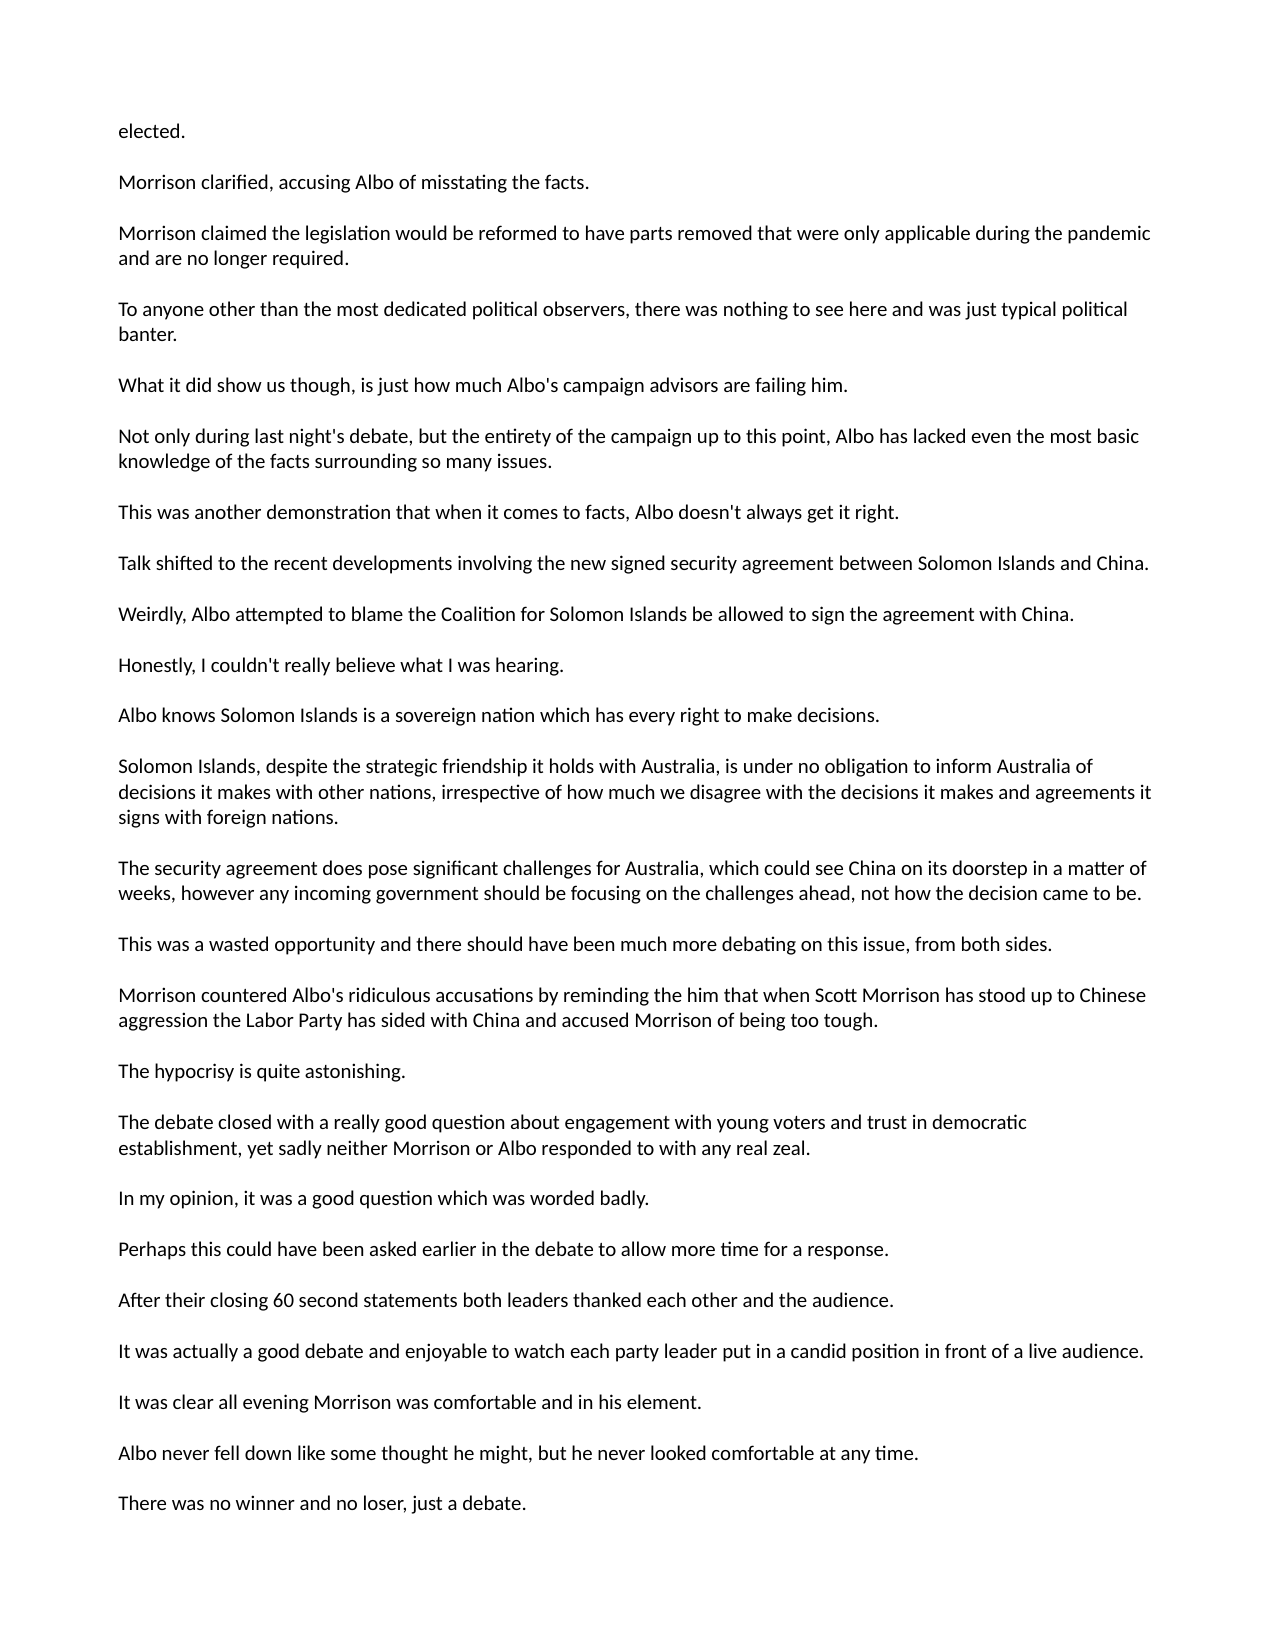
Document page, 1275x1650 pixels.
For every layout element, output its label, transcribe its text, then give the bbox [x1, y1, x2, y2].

text The security agreement does pose significant challenges for Australia, which could see China on its doorstep in a matter of weeks, however any incoming government should be focusing on the challenges ahead, not how the decision came to be. [118, 855, 1157, 906]
text Solomon Islands, despite the strategic friendship it holds with Australia, is under no obligation to inform Australia of decisions it makes with other nations, irrespective of how much we disagree with the decisions it makes and agreements it signs with foreign nations. [118, 753, 1157, 830]
text Morrison claimed the legislation would be reformed to have parts removed that were only applicable during the pandemic and are no longer required. [118, 220, 1157, 271]
text This was a wasted opportunity and there should have been much more debating on this issue, from both sides. [118, 931, 1157, 957]
text It was actually a good debate and enjoyable to watch each party leader put in a candid position in front of a live audience. [118, 1338, 1157, 1363]
text Talk shifted to the recent developments involving the new signed security agreement between Solomon Islands and China. [118, 550, 1157, 576]
text To anyone other than the most dedicated political observers, there was nothing to see here and was just typical political banter. [118, 296, 1157, 347]
text After their closing 60 second statements both leaders thanked each other and the audience. [118, 1287, 1157, 1313]
text The hypocrisy is quite astonishing. [118, 1058, 1157, 1084]
text What it did show us though, is just how much Albo's campaign advisors are failing him. [118, 372, 1157, 398]
text In my opinion, it was a good question which was worded badly. [118, 1186, 1157, 1211]
text It was clear all evening Morrison was comfortable and in his element. [118, 1389, 1157, 1414]
text Weirdly, Albo attempted to blame the Coalition for Solomon Islands be allowed to sign the agreement with China. [118, 601, 1157, 626]
text This was another demonstration that when it comes to facts, Albo doesn't always get it right. [118, 499, 1157, 525]
text There was no winner and no loser, just a debate. [118, 1491, 1157, 1516]
text Albo knows Solomon Islands is a sovereign nation which has every right to make decisions. [118, 703, 1157, 728]
text Perhaps this could have been asked earlier in the debate to allow more time for a response. [118, 1236, 1157, 1262]
text The debate closed with a really good question about engagement with young voters and trust in democratic establishment, yet sadly neither Morrison or Albo responded to with any real zeal. [118, 1109, 1157, 1160]
text Albo never fell down like some thought he might, but he never looked comfortable at any time. [118, 1440, 1157, 1465]
text Not only during last night's debate, but the entirety of the campaign up to this point, Albo has lacked even the most basic knowledge of the facts surrounding so many issues. [118, 423, 1157, 474]
text elected. [118, 118, 1157, 143]
text Morrison clarified, accusing Albo of misstating the facts. [118, 169, 1157, 194]
text Morrison countered Albo's ridiculous accusations by reminding the him that when Scott Morrison has stood up to Chinese aggression the Labor Party has sided with China and accused Morrison of being too tough. [118, 982, 1157, 1033]
text Honestly, I couldn't really believe what I was hearing. [118, 652, 1157, 677]
